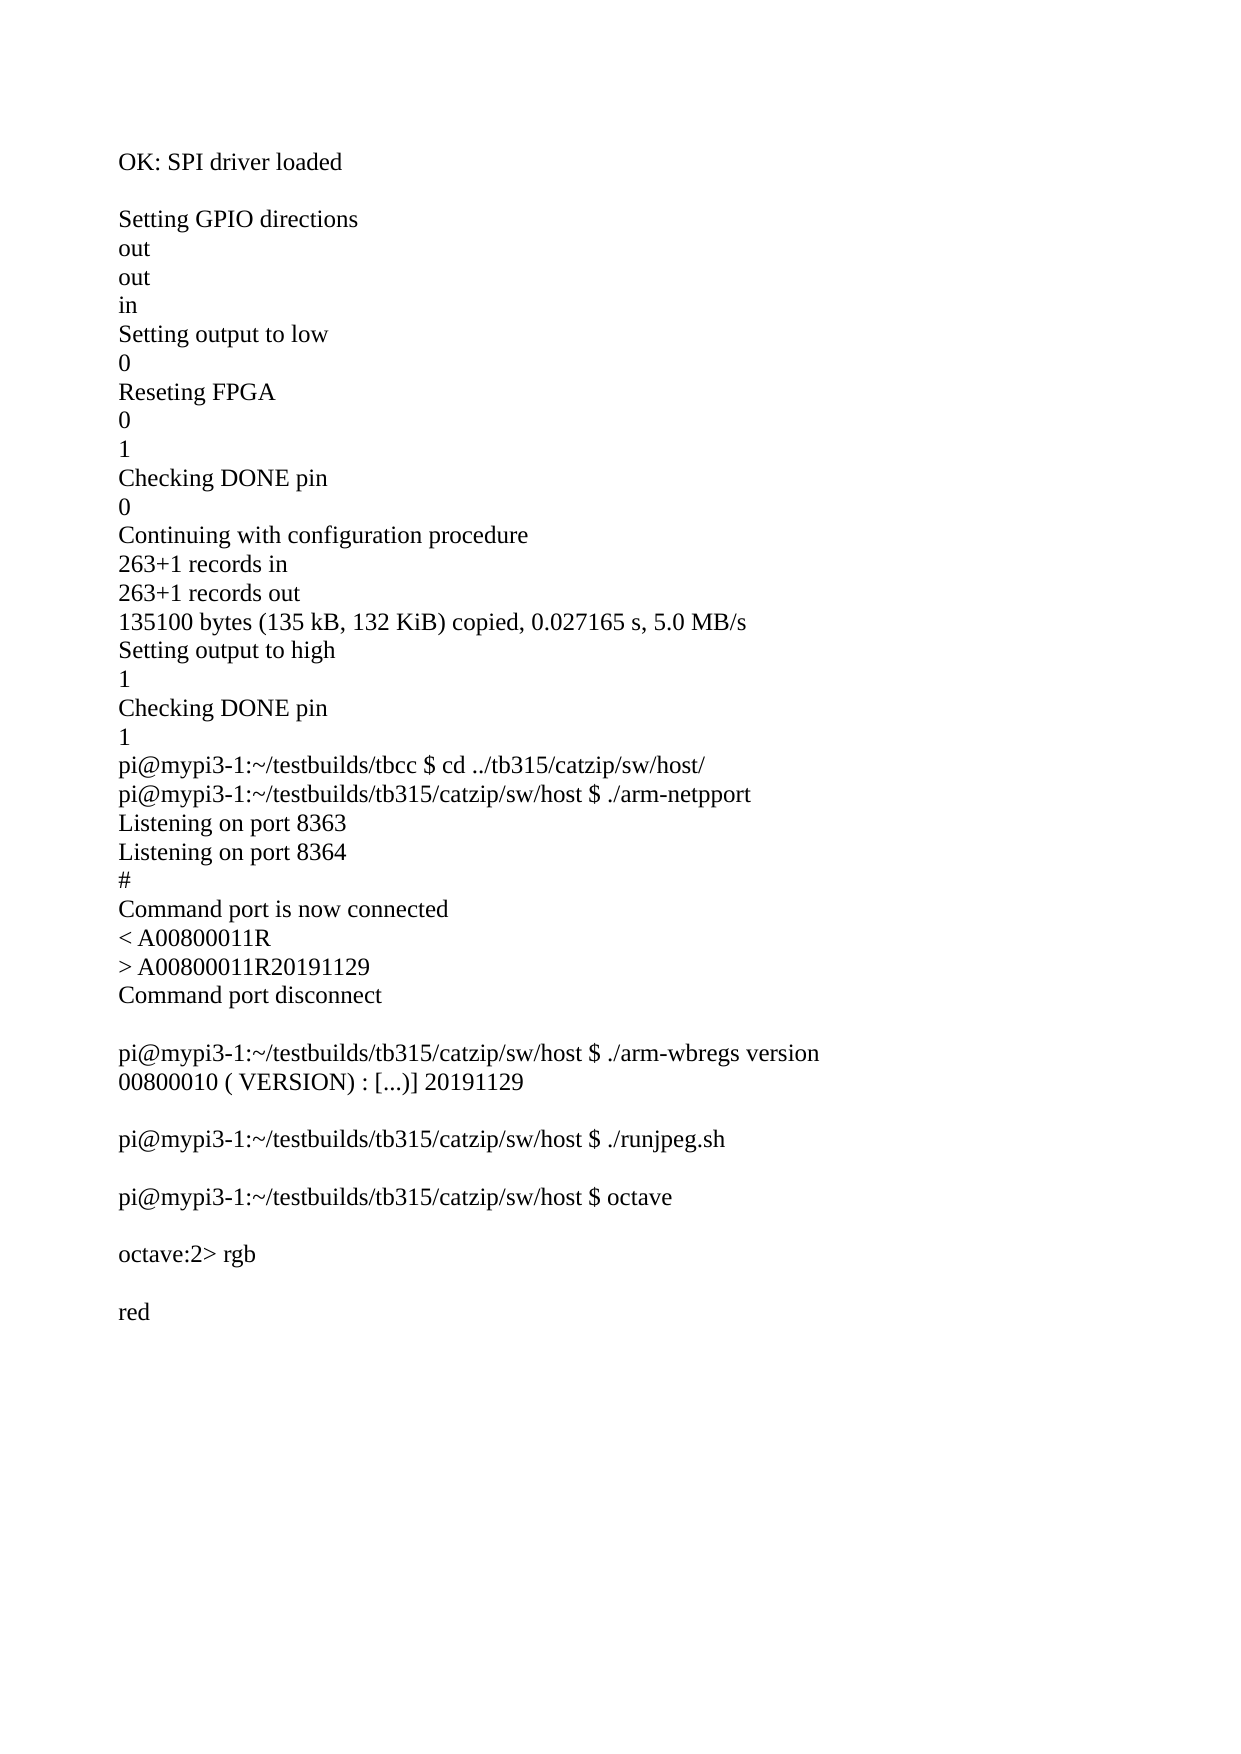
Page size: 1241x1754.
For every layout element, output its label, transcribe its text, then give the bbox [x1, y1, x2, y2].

text pi@mypi3-1:~/testbuilds/tb315/catzip/sw/host $ ./arm-netpport [118, 779, 1122, 808]
text Checking DONE pin [118, 693, 1122, 722]
text pi@mypi3-1:~/testbuilds/tb315/catzip/sw/host $ ./runjpeg.sh [118, 1124, 1122, 1153]
text 0 [118, 492, 1122, 521]
text Setting output to high [118, 636, 1122, 664]
text Command port disconnect [118, 981, 1122, 1009]
text < A00800011R [118, 923, 1122, 952]
text 135100 bytes (135 kB, 132 KiB) copied, 0.027165 s, 5.0 MB/s [118, 607, 1122, 636]
text 1 [118, 664, 1122, 693]
text octave:2> rgb [118, 1239, 1122, 1268]
text in [118, 291, 1122, 319]
text Continuing with configuration procedure [118, 521, 1122, 549]
text 1 [118, 434, 1122, 463]
text Listening on port 8363 [118, 808, 1122, 837]
text 0 [118, 406, 1122, 434]
text 263+1 records in [118, 549, 1122, 578]
text Reseting FPGA [118, 377, 1122, 406]
text pi@mypi3-1:~/testbuilds/tb315/catzip/sw/host $ octave [118, 1182, 1122, 1211]
text OK: SPI driver loaded [118, 147, 1122, 176]
text Checking DONE pin [118, 463, 1122, 492]
text 1 [118, 722, 1122, 751]
text red [118, 1297, 1122, 1326]
text 00800010 ( VERSION) : [...)] 20191129 [118, 1067, 1122, 1096]
text pi@mypi3-1:~/testbuilds/tb315/catzip/sw/host $ ./arm-wbregs version [118, 1038, 1122, 1067]
text > A00800011R20191129 [118, 952, 1122, 981]
text 0 [118, 348, 1122, 377]
text out [118, 233, 1122, 262]
text pi@mypi3-1:~/testbuilds/tbcc $ cd ../tb315/catzip/sw/host/ [118, 751, 1122, 779]
text Listening on port 8364 [118, 837, 1122, 866]
text 263+1 records out [118, 578, 1122, 607]
text out [118, 262, 1122, 291]
text Setting output to low [118, 319, 1122, 348]
text Setting GPIO directions [118, 204, 1122, 233]
text # [118, 866, 1122, 894]
text Command port is now connected [118, 894, 1122, 923]
